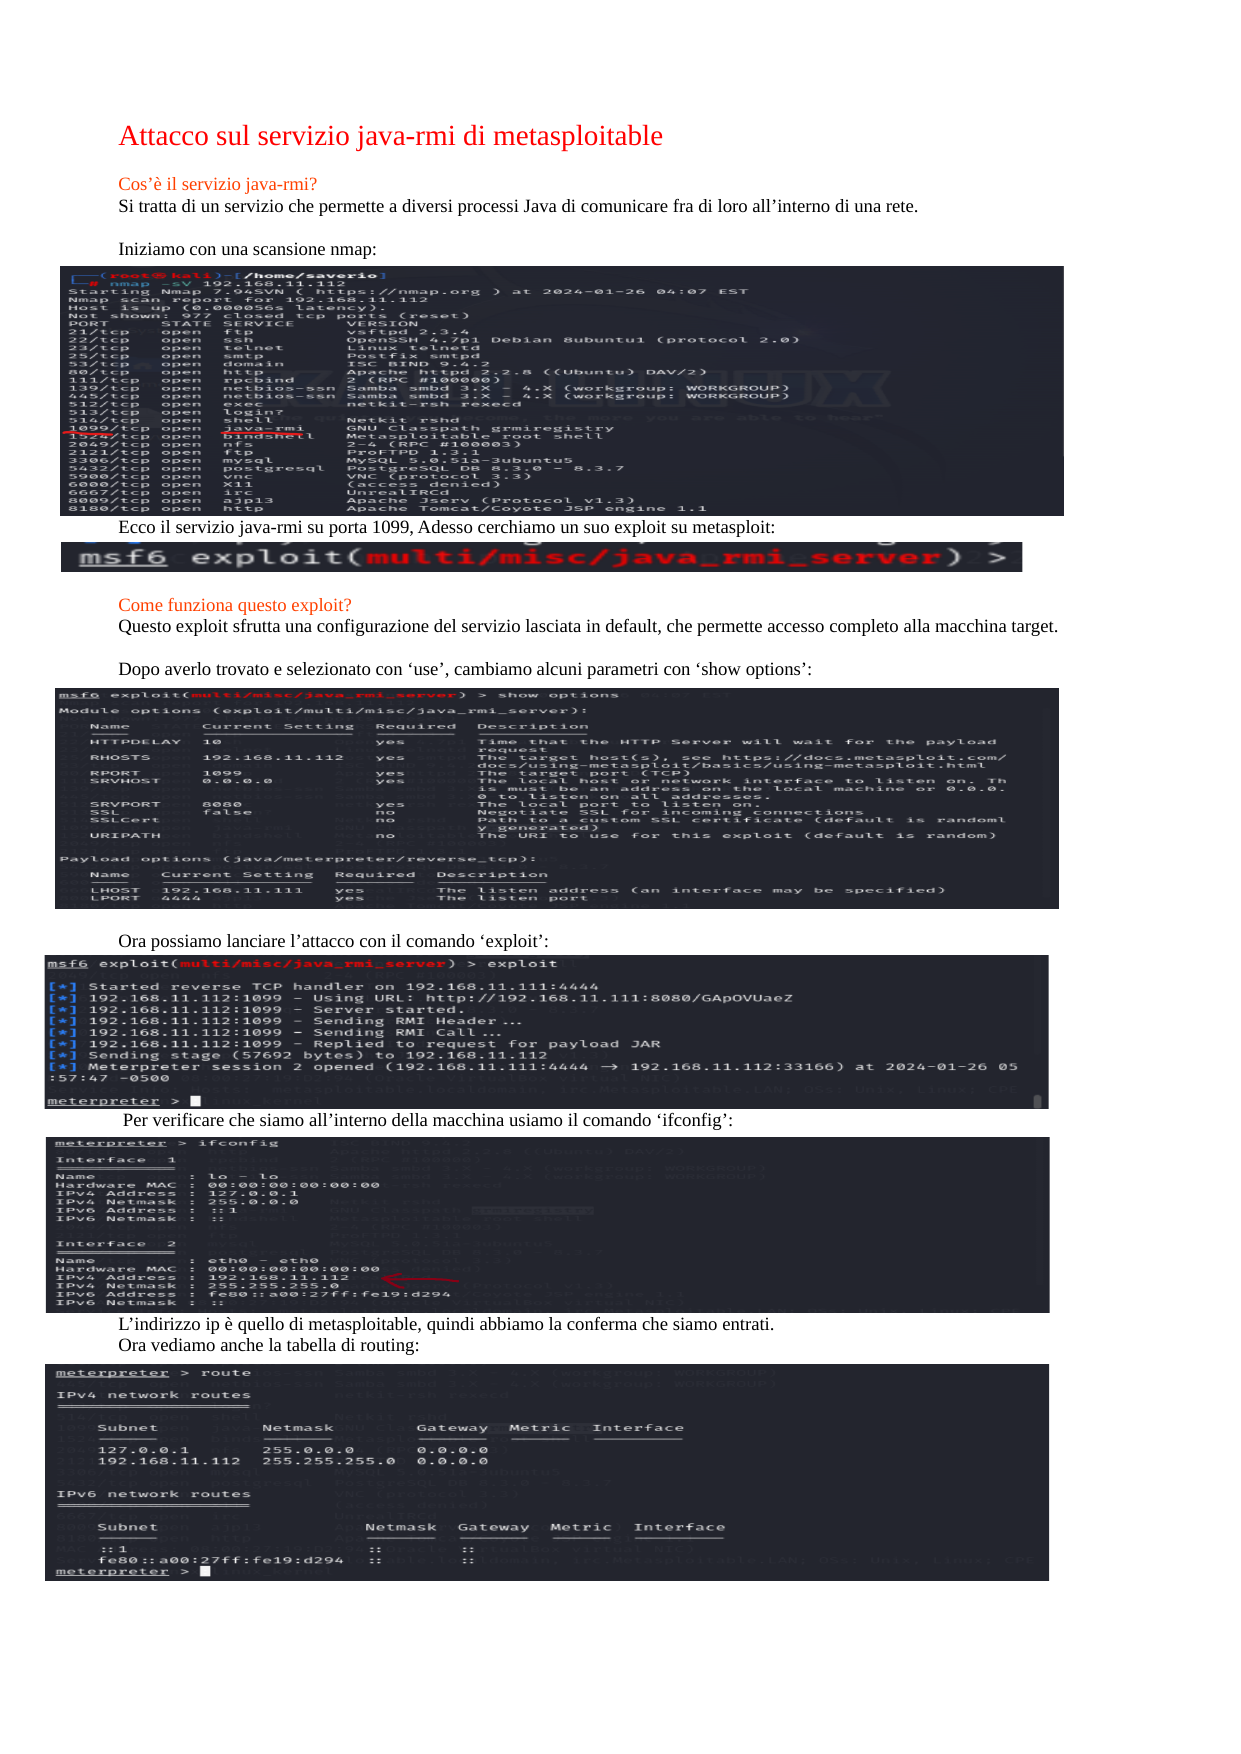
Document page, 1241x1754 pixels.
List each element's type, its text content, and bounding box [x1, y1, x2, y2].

picture [60, 266, 1064, 516]
text Si tratta di un servizio che permette a diversi processi Java di comunicare fra di loro all’interno di una rete. [118, 195, 1122, 216]
text Come funziona questo exploit? [118, 593, 1122, 615]
text Ecco il servizio java-rmi su porta 1099, Adesso cerchiamo un suo exploit su metasploit: [118, 259, 1122, 537]
picture [61, 542, 1023, 572]
text Cos’è il servizio java-rmi? [118, 173, 1122, 195]
text Per verificare che siamo all’interno della macchina usiamo il comando ‘ifconfig’: [118, 952, 1122, 1130]
picture [45, 1137, 1050, 1313]
text Questo exploit sfrutta una configurazione del servizio lasciata in default, che permette accesso completo alla macchina target. [118, 615, 1122, 637]
text Ora possiamo lanciare l’attacco con il comando ‘exploit’: [118, 930, 1122, 952]
text Dopo averlo trovato e selezionato con ‘use’, cambiamo alcuni parametri con ‘show options’: [118, 658, 1122, 680]
picture [45, 1364, 1050, 1581]
picture [44, 955, 1049, 1109]
picture [55, 688, 1059, 909]
text Iniziamo con una scansione nmap: [118, 238, 1122, 259]
text L’indirizzo ip è quello di metasploitable, quindi abbiamo la conferma che siamo entrati. [118, 1130, 1122, 1334]
text Ora vediamo anche la tabella di routing: [118, 1334, 1122, 1356]
text Attacco sul servizio java-rmi di metasploitable [118, 118, 1122, 152]
